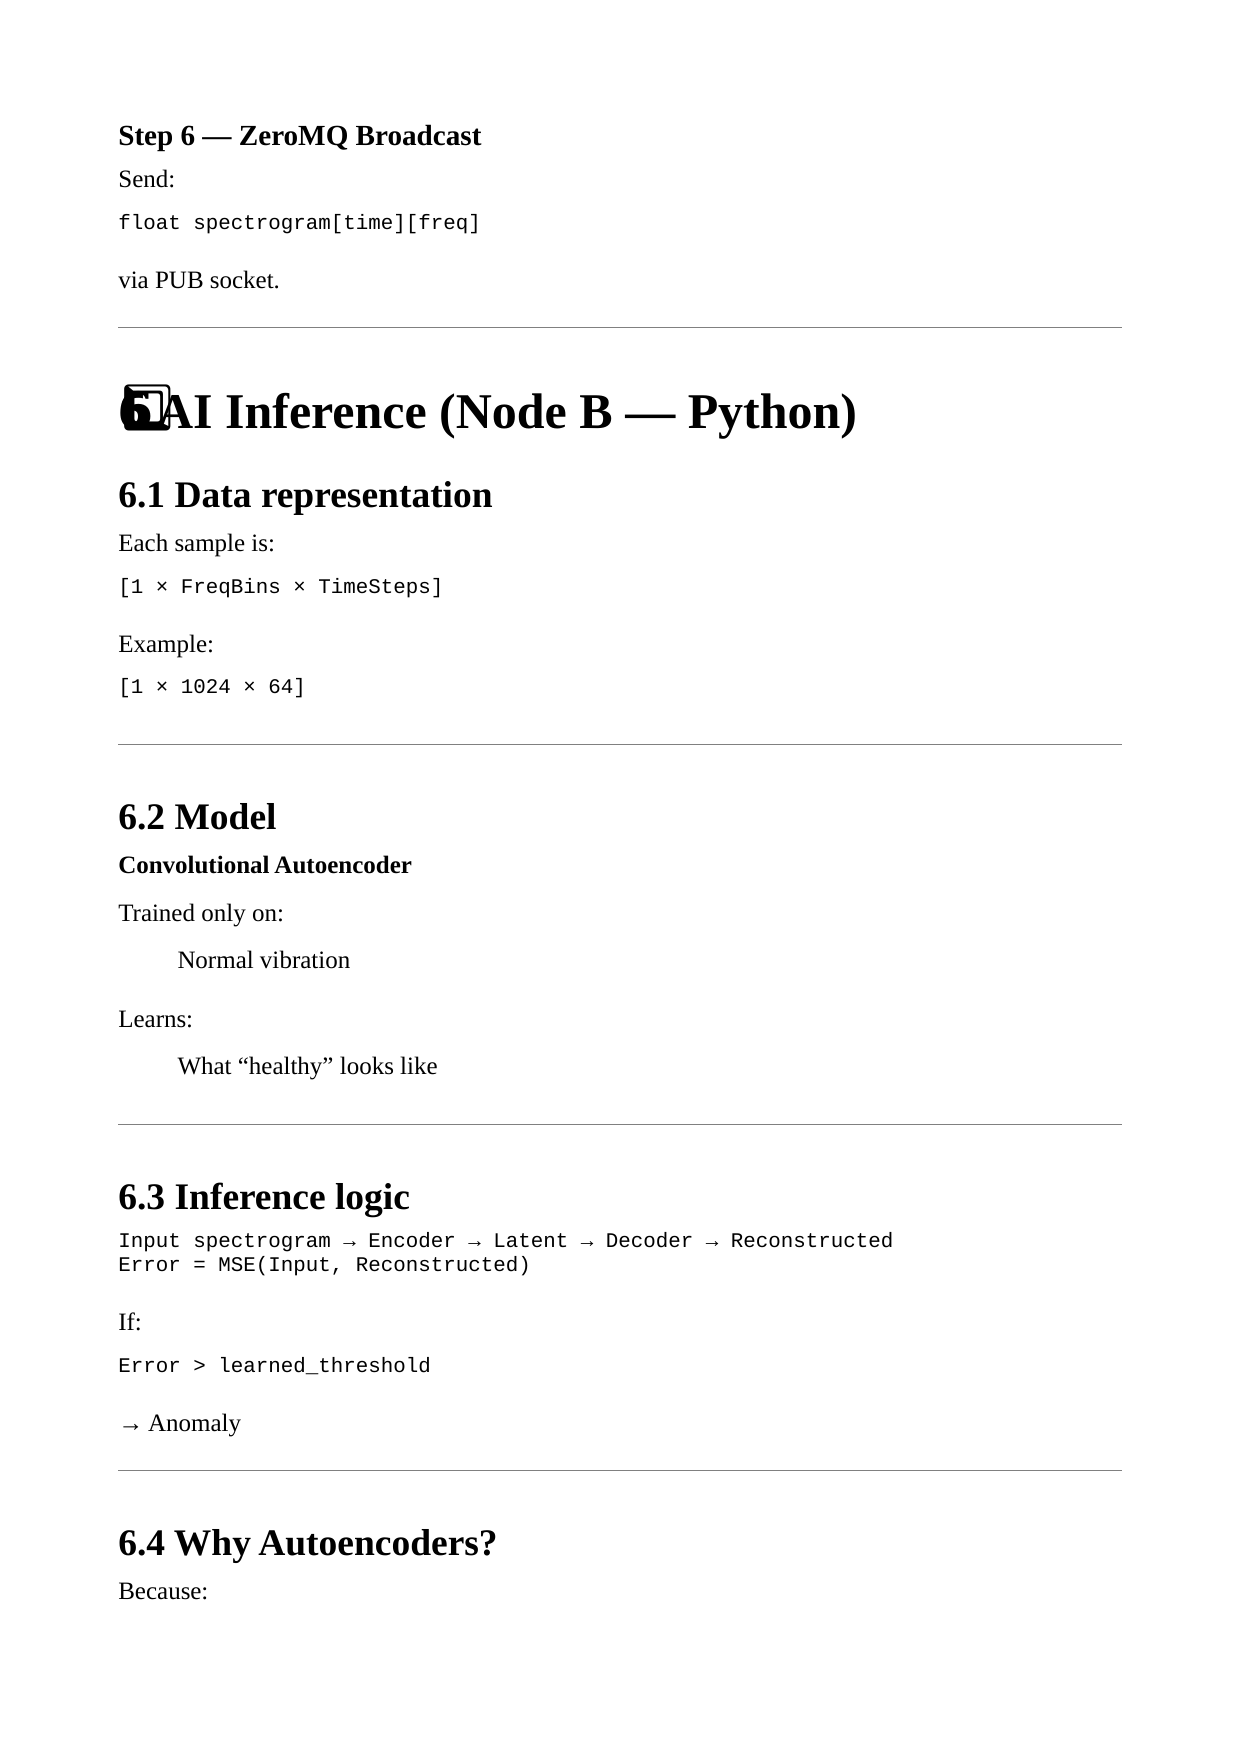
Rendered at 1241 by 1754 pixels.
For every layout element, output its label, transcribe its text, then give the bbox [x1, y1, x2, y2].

subtitle 6.4 Why Autoencoders? [118, 1521, 1122, 1564]
text Error = MSE(Input, Reconstructed) [118, 1254, 1122, 1278]
text Input spectrogram → Encoder → Latent → Decoder → Reconstructed [118, 1230, 1122, 1254]
text Trained only on: [118, 898, 1122, 927]
text [1 × FreqBins × TimeSteps] [118, 576, 1122, 599]
subtitle 6.2 Model [118, 795, 1122, 838]
text via PUB socket. [118, 265, 1122, 294]
text Each sample is: [118, 528, 1122, 557]
text Learns: [118, 1004, 1122, 1033]
text Normal vibration [177, 946, 1063, 974]
text Because: [118, 1576, 1122, 1605]
subtitle 6.3 Inference logic [118, 1175, 1122, 1218]
subtitle 6.1 Data representation [118, 473, 1122, 516]
text Example: [118, 629, 1122, 658]
text → Anomaly [118, 1408, 1122, 1437]
text Send: [118, 164, 1122, 193]
subtitle 6️⃣ AI Inference (Node B — Python) [118, 382, 1122, 439]
text Convolutional Autoencoder [118, 850, 1122, 879]
text If: [118, 1307, 1122, 1336]
text [1 × 1024 × 64] [118, 677, 1122, 700]
subtitle Step 6 — ZeroMQ Broadcast [118, 118, 1122, 152]
text Error > learned_threshold [118, 1355, 1122, 1378]
text What “healthy” looks like [177, 1051, 1063, 1080]
text float spectrogram[time][freq] [118, 212, 1122, 235]
